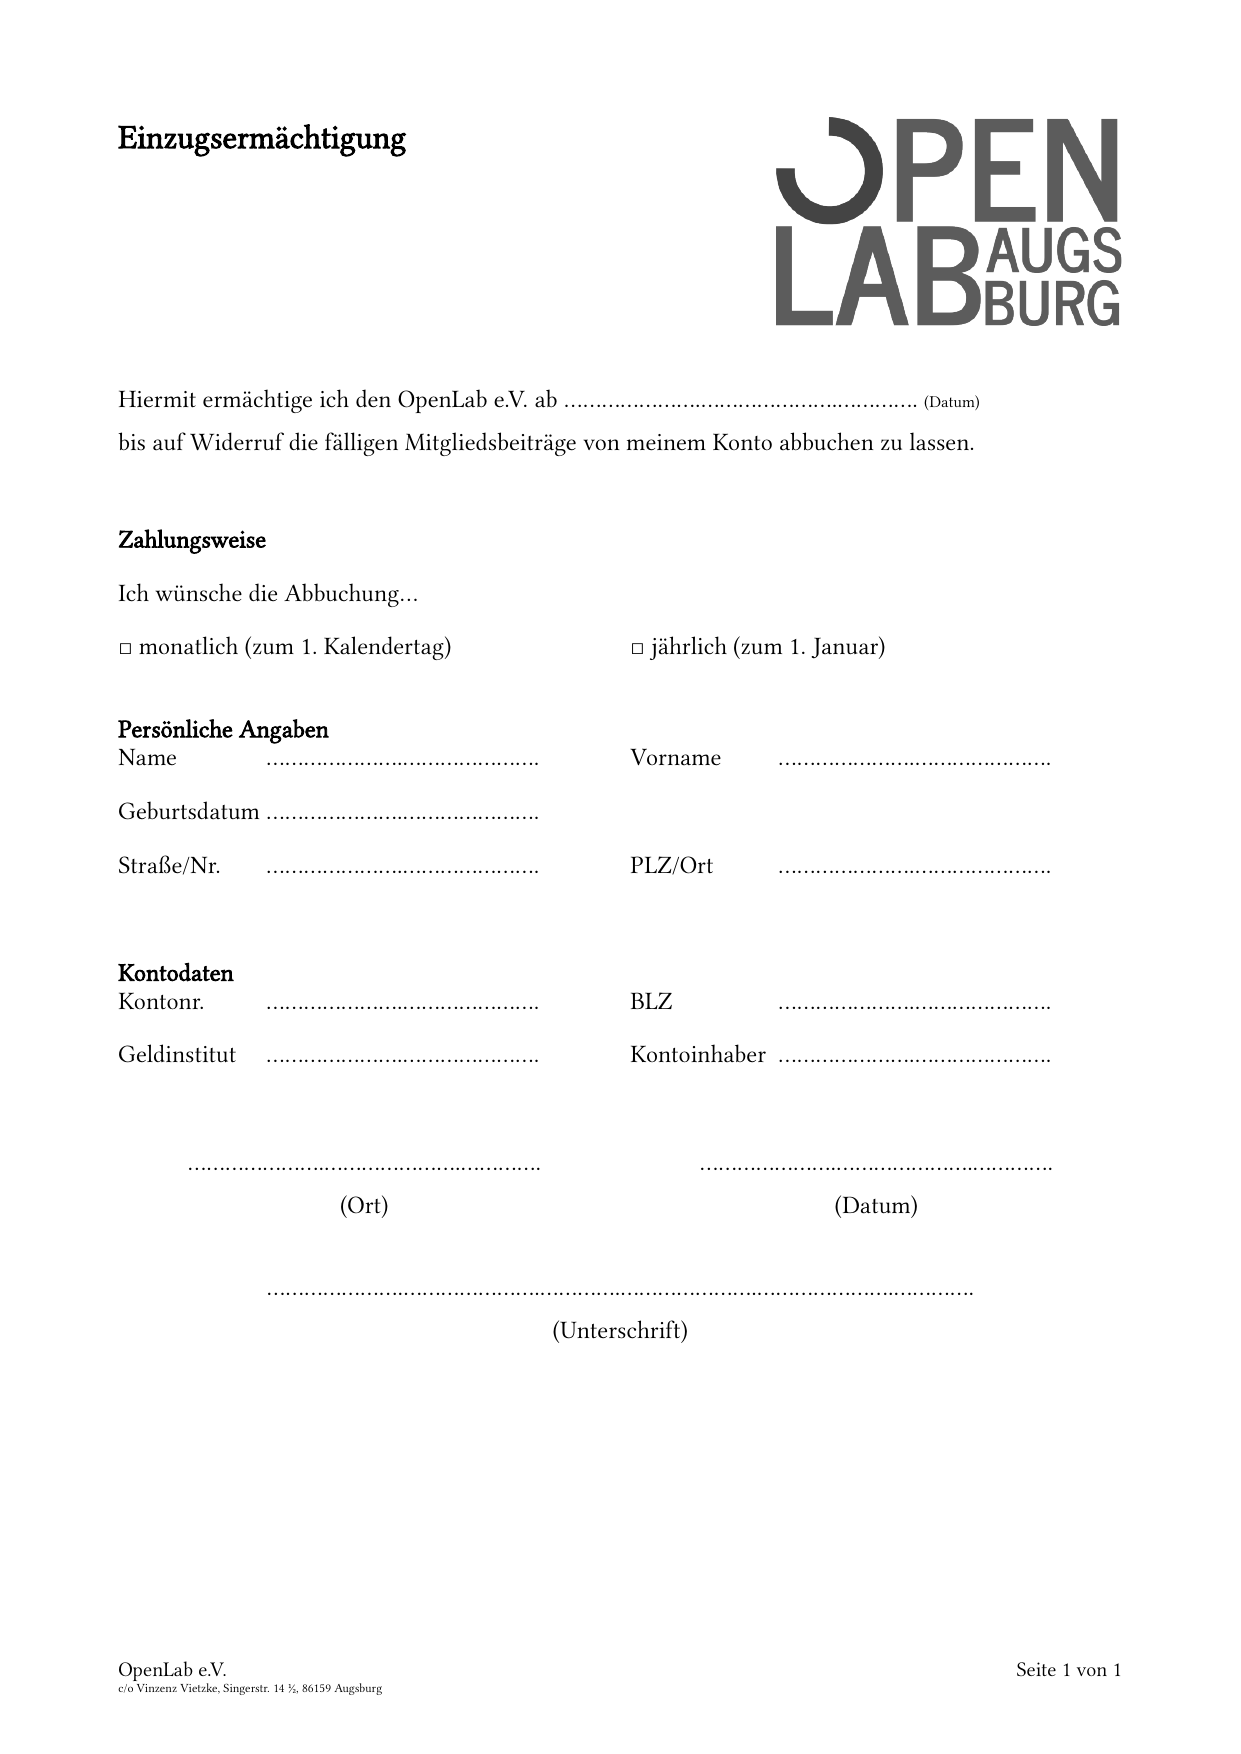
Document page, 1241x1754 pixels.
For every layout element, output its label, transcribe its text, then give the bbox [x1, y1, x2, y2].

table_cell Kontoinhaber …...................…...................….......... [630, 1040, 1122, 1094]
table_cell BLZ …...................…...................….......... [630, 987, 1122, 1040]
table_cell [610, 743, 630, 797]
table_cell [118, 1094, 1122, 1148]
table_cell Ich wünsche die Abbuchung... [118, 553, 1122, 607]
table_cell [118, 1219, 1122, 1273]
table_cell [630, 797, 1122, 851]
table_cell Straße/Nr. …...................…...................….......... [118, 851, 610, 904]
table_header Persönliche Angaben [118, 689, 1122, 743]
table_cell PLZ/Ort …...................…...................….......... [630, 851, 1122, 904]
table_cell …...................…...................….......... (Datum) [630, 1148, 1122, 1219]
table_cell Geldinstitut …...................…...................….......... [118, 1040, 610, 1094]
table_cell Name …...................…...................….......... [118, 743, 610, 797]
table_cell Geburtsdatum …...................…...................….......... [118, 797, 610, 851]
text Hiermit ermächtige ich den OpenLab e.V. ab …...................…...................….......... (Datum) [118, 385, 1122, 414]
table_cell [610, 607, 630, 661]
table_cell Vorname …...................…...................….......... [630, 743, 1122, 797]
table_header Kontodaten [118, 933, 1122, 987]
table_cell [610, 987, 630, 1040]
text bis auf Widerruf die fälligen Mitgliedsbeiträge von meinem Konto abbuchen zu lassen. [118, 428, 1122, 457]
table_header Zahlungsweise [118, 500, 1122, 553]
table_cell [610, 851, 630, 904]
table_cell …...................…...................…..........…...................…...................….......... (Unterschrift) [118, 1273, 1122, 1344]
table_cell [610, 797, 630, 851]
table_cell [610, 1040, 630, 1094]
table_cell □ monatlich (zum 1. Kalendertag) [118, 607, 610, 661]
table_cell …...................…...................….......... (Ort) [118, 1148, 610, 1219]
table_cell [610, 1148, 630, 1219]
picture [776, 117, 1122, 326]
table_cell Kontonr. …...................…...................….......... [118, 987, 610, 1040]
table_cell □ jährlich (zum 1. Januar) [630, 607, 1122, 661]
